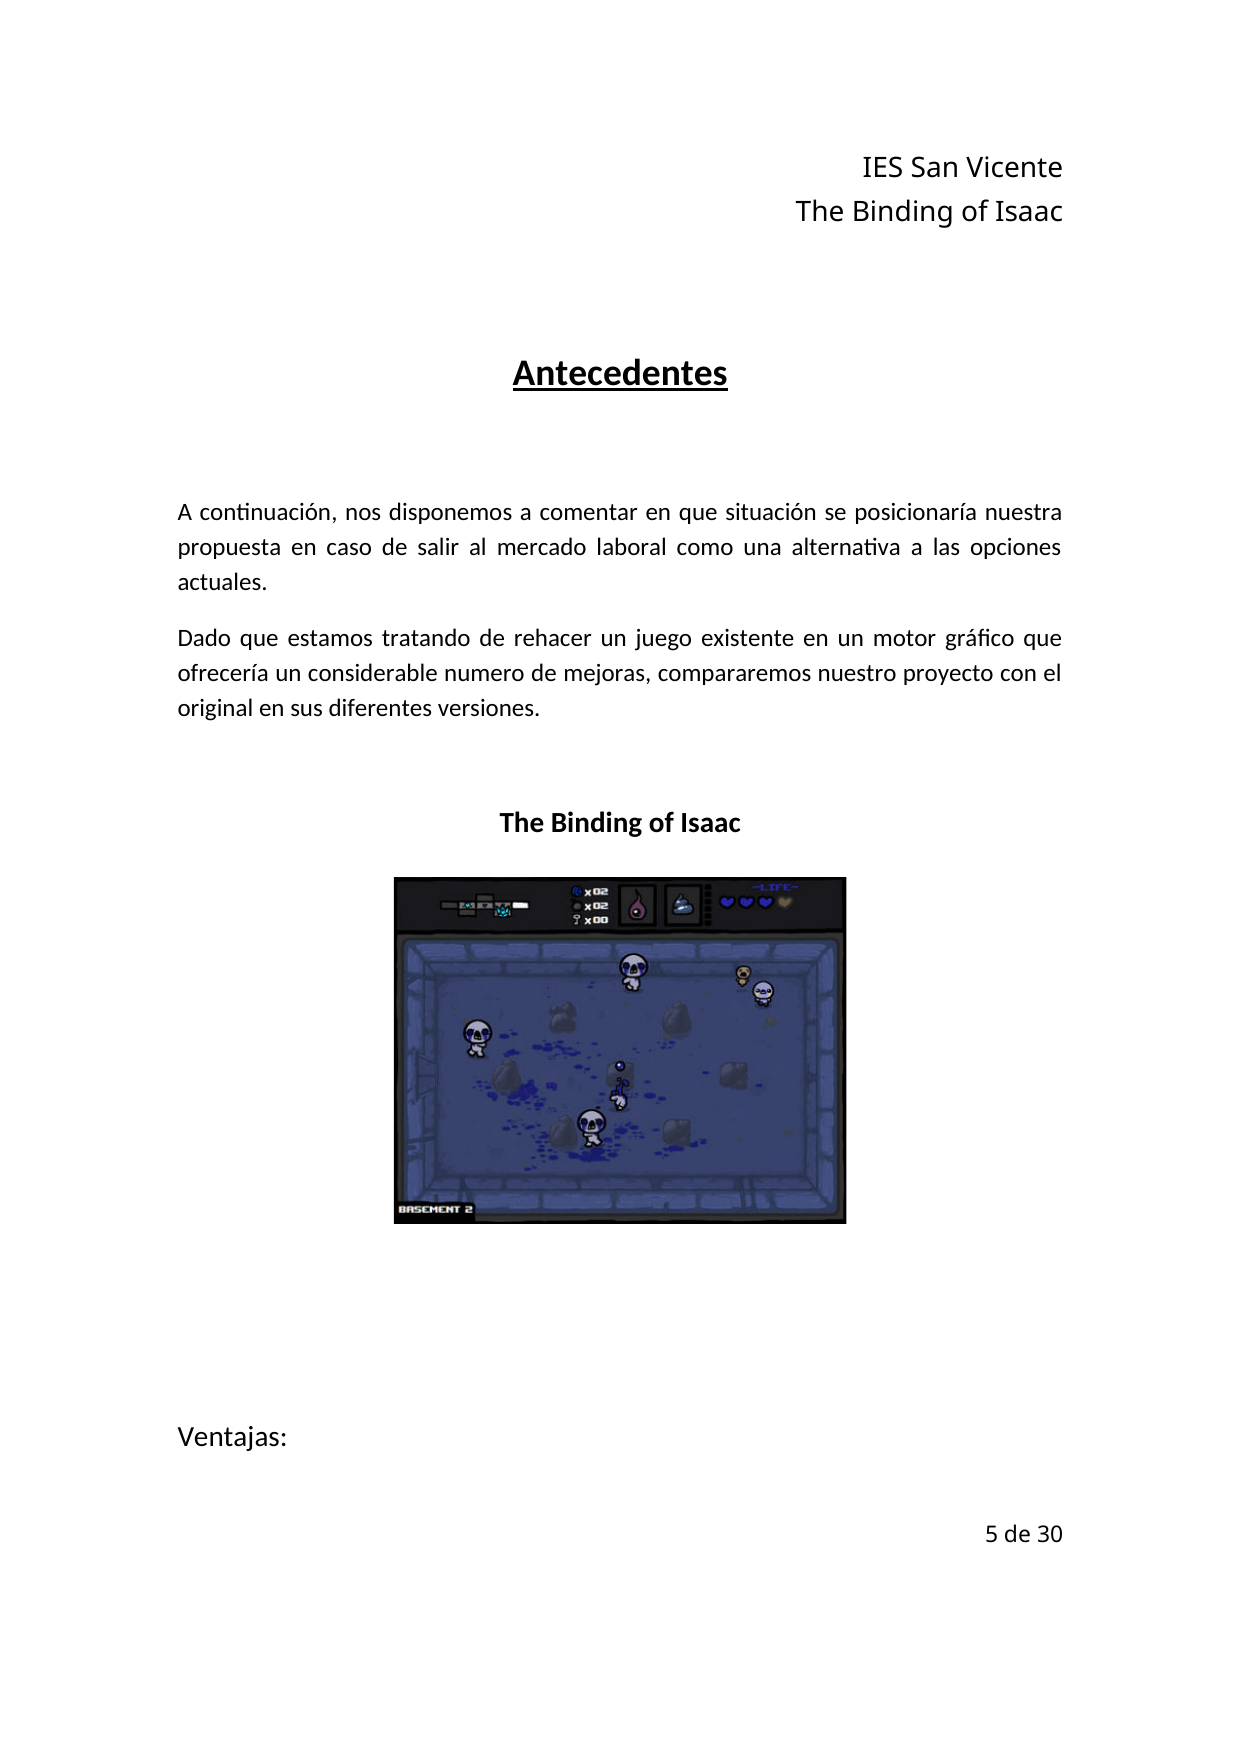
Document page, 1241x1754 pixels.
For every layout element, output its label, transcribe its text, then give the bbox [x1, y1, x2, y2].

text A continuación, nos disponemos a comentar en que situación se posicionaría nuestra propuesta en caso de salir al mercado laboral como una alternativa a las opciones actuales. [177, 496, 1063, 597]
text Antecedentes [177, 349, 1063, 395]
picture [393, 877, 847, 1224]
text Dado que estamos tratando de rehacer un juego existente en un motor gráfico que ofrecería un considerable numero de mejoras, compararemos nuestro proyecto con el original en sus diferentes versiones. [177, 622, 1063, 722]
text The Binding of Isaac [177, 804, 1063, 839]
text Ventajas: [177, 1418, 1063, 1454]
